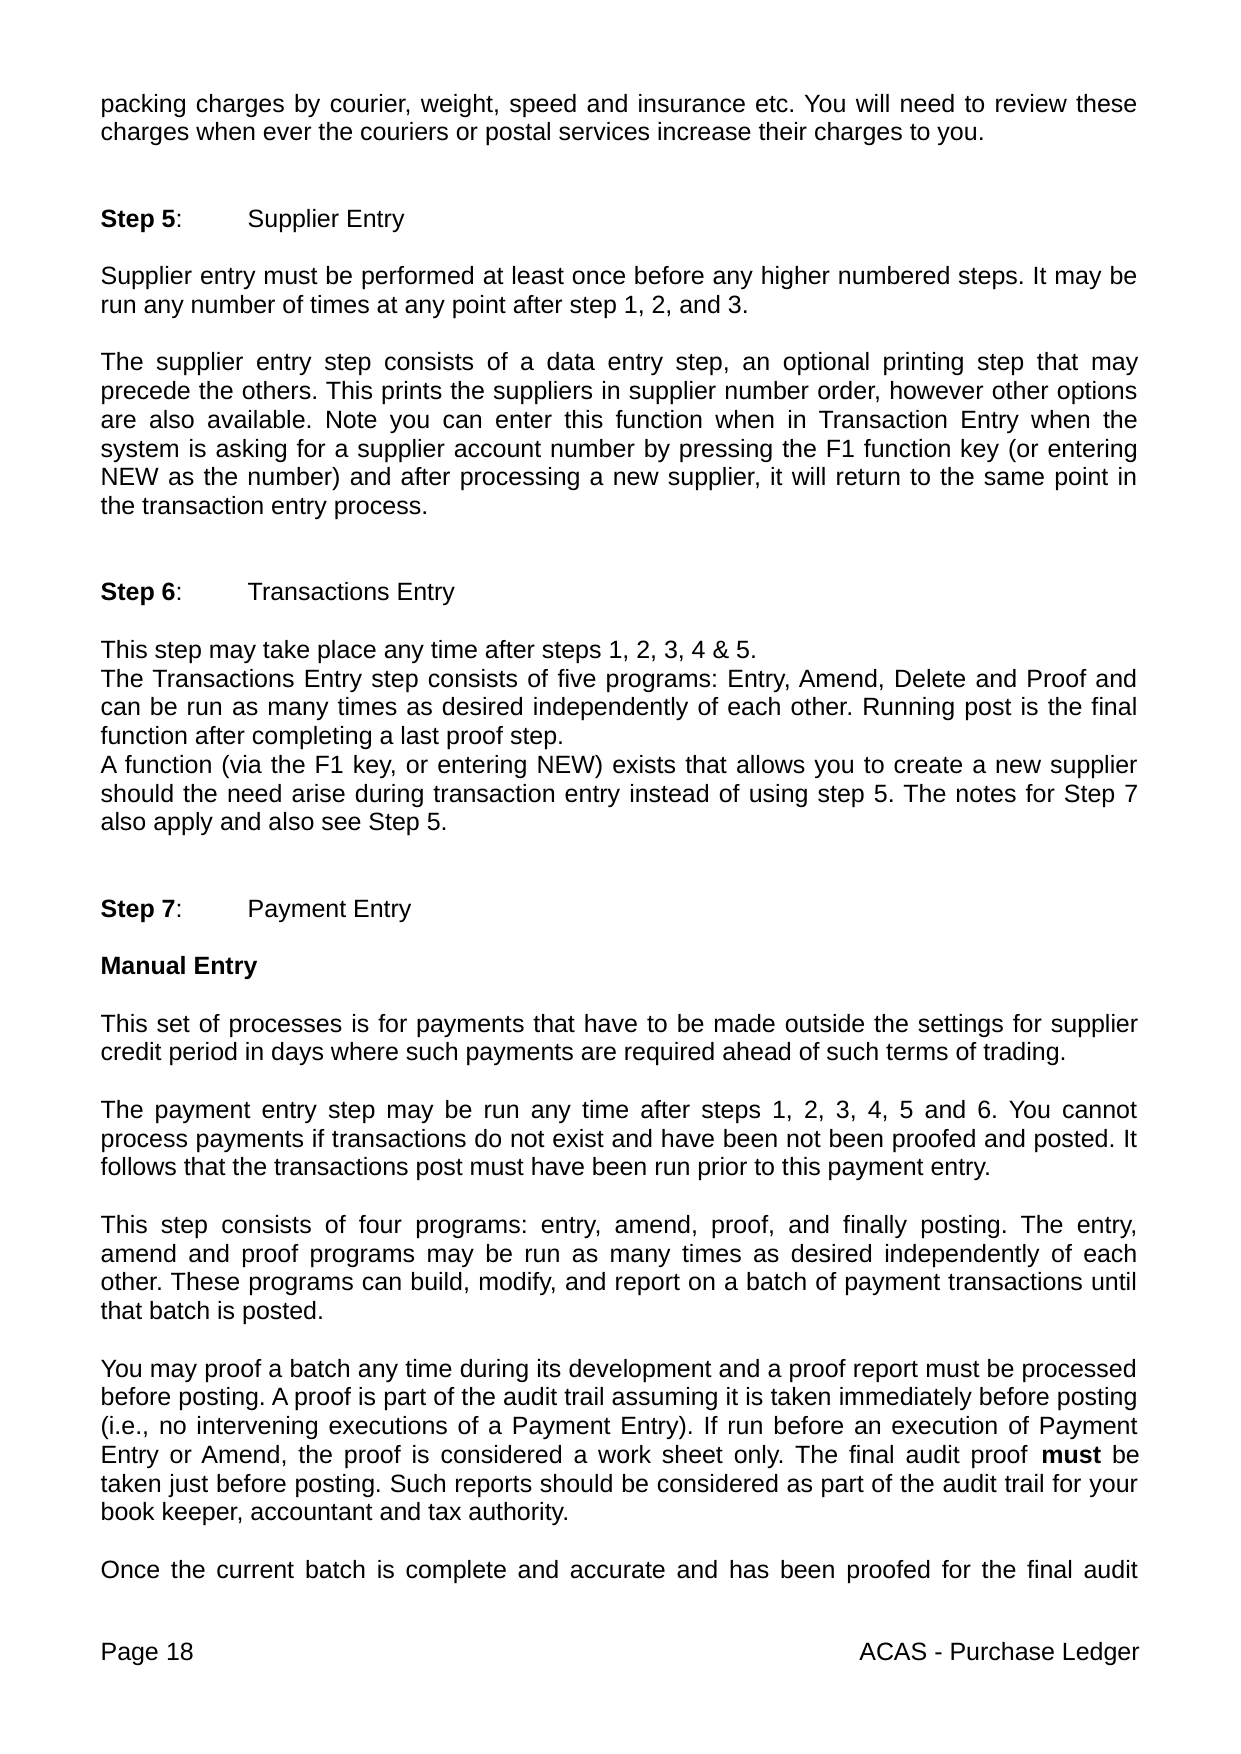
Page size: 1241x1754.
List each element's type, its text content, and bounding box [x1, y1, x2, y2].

text Step 5: Supplier Entry [100, 203, 1140, 232]
text Supplier entry must be performed at least once before any higher numbered steps. It may be run any number of times at any point after step 1, 2, and 3. [100, 261, 1140, 318]
text This step consists of four programs: entry, amend, proof, and finally posting. The entry, amend and proof programs may be run as many times as desired independently of each other. These programs can build, modify, and report on a batch of payment transactions until that batch is posted. [100, 1210, 1140, 1325]
text The supplier entry step consists of a data entry step, an optional printing step that may precede the others. This prints the suppliers in supplier number order, however other options are also available. Note you can enter this function when in Transaction Entry when the system is asking for a supplier account number by pressing the F1 function key (or entering NEW as the number) and after processing a new supplier, it will return to the same point in the transaction entry process. [100, 347, 1140, 520]
text This step may take place any time after steps 1, 2, 3, 4 & 5. [100, 635, 1140, 663]
text Manual Entry [100, 951, 1140, 980]
text Once the current batch is complete and accurate and has been proofed for the final audit [100, 1555, 1140, 1583]
text packing charges by courier, weight, speed and insurance etc. You will need to review these charges when ever the couriers or postal services increase their charges to you. [100, 88, 1140, 146]
text The payment entry step may be run any time after steps 1, 2, 3, 4, 5 and 6. You cannot process payments if transactions do not exist and have been not been proofed and posted. It follows that the transactions post must have been run prior to this payment entry. [100, 1095, 1140, 1181]
text A function (via the F1 key, or entering NEW) exists that allows you to create a new supplier should the need arise during transaction entry instead of using step 5. The notes for Step 7 also apply and also see Step 5. [100, 750, 1140, 836]
text Step 6: Transactions Entry [100, 577, 1140, 606]
text You may proof a batch any time during its development and a proof report must be processed before posting. A proof is part of the audit trail assuming it is taken immediately before posting (i.e., no intervening executions of a Payment Entry). If run before an execution of Payment Entry or Amend, the proof is considered a work sheet only. The final audit proof must be taken just before posting. Such reports should be considered as part of the audit trail for your book keeper, accountant and tax authority. [100, 1353, 1140, 1526]
text The Transactions Entry step consists of five programs: Entry, Amend, Delete and Proof and can be run as many times as desired independently of each other. Running post is the final function after completing a last proof step. [100, 663, 1140, 750]
text This set of processes is for payments that have to be made outside the settings for supplier credit period in days where such payments are required ahead of such terms of trading. [100, 1008, 1140, 1066]
text Step 7: Payment Entry [100, 893, 1140, 922]
